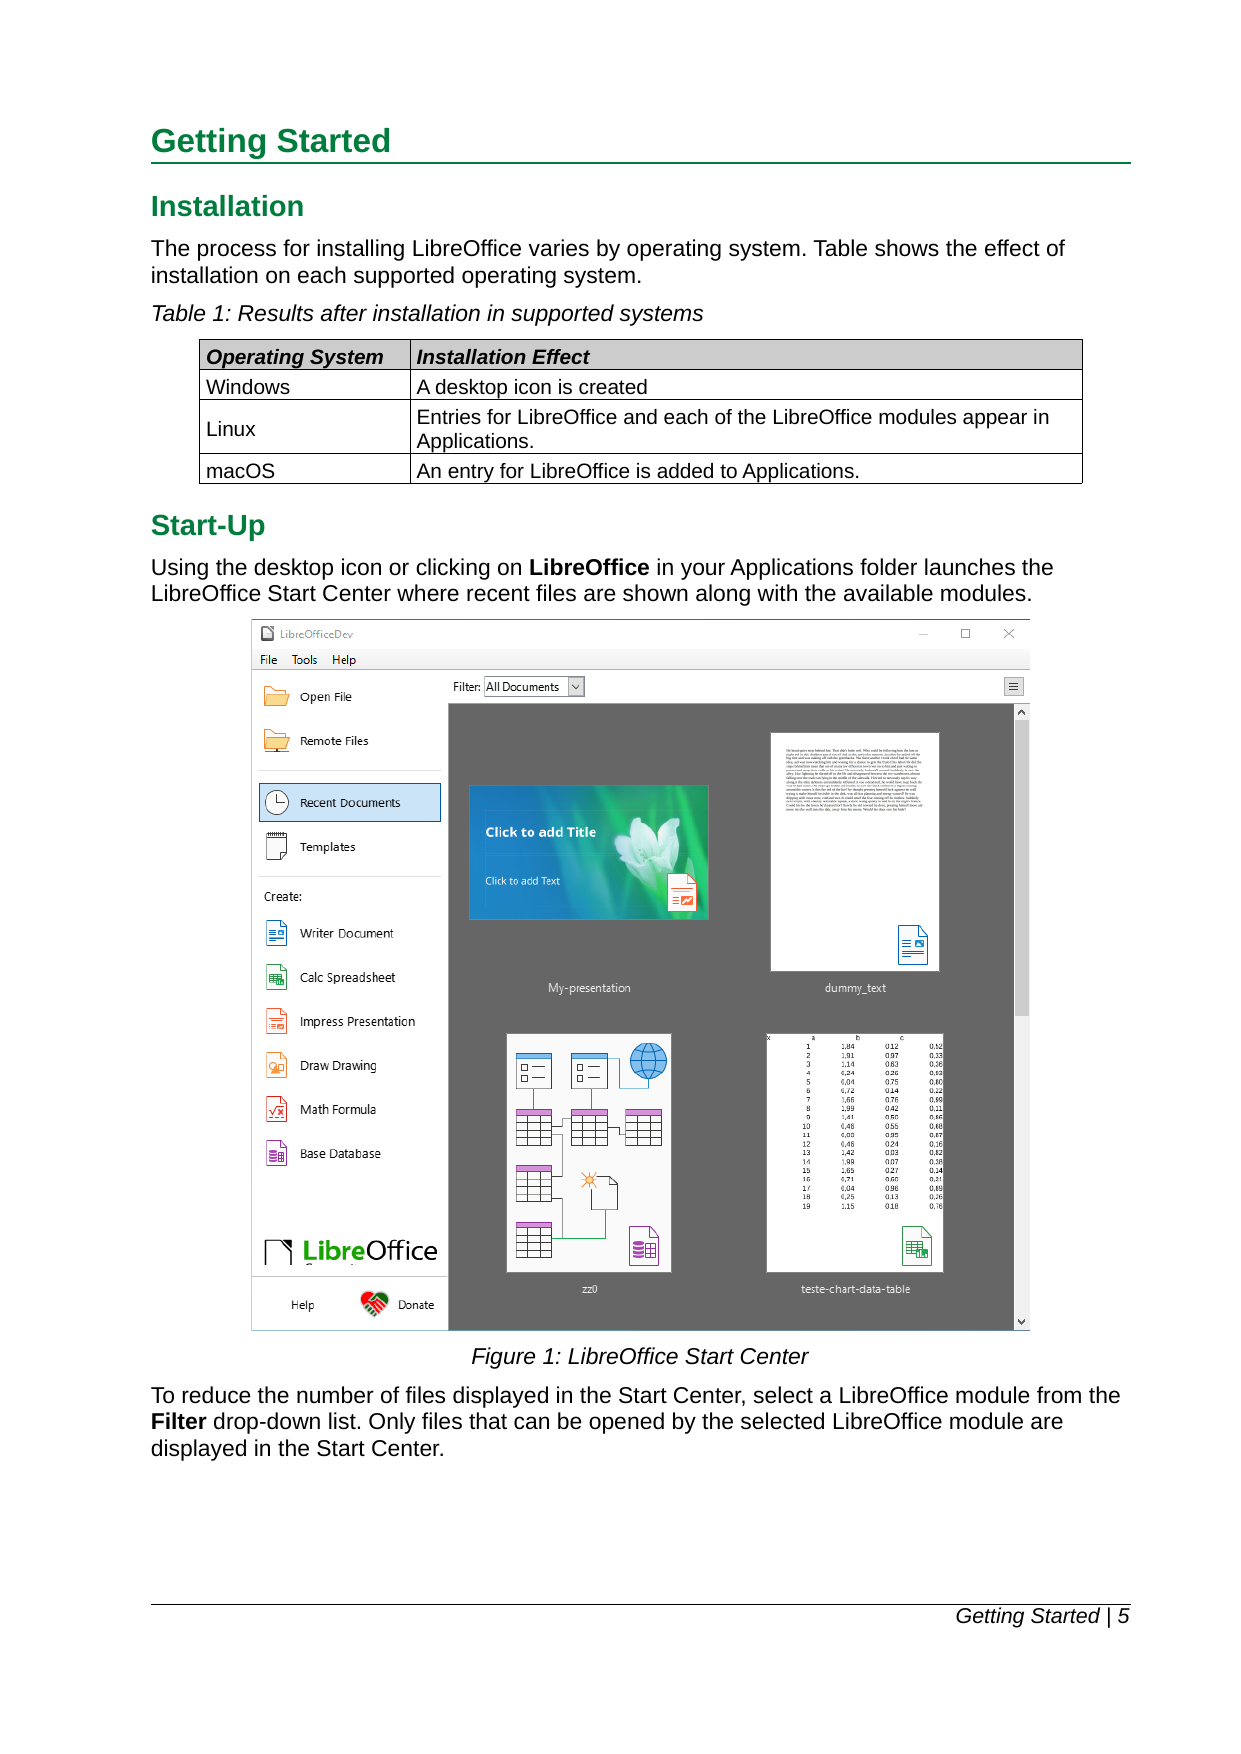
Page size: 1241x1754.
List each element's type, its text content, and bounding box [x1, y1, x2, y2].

subtitle Getting Started [151, 121, 1131, 162]
text Figure 1: LibreOffice Start Center [252, 1343, 1030, 1369]
subtitle Start-Up [151, 508, 1131, 542]
table_cell An entry for LibreOffice is added to Applications. [411, 454, 1082, 483]
table_cell A desktop icon is created [411, 370, 1082, 399]
table_cell ‍Windows [200, 370, 410, 399]
table_cell Entries for LibreOffice and each of the LibreOffice modules appear in Applications. [411, 400, 1082, 453]
list Using the desktop icon or clicking on LibreOffice in your Applications folder launches the LibreOffice Start Center where recent files are shown along with the available modules. [151, 554, 1131, 607]
text Table 1: Results after installation in supported systems [151, 300, 1131, 327]
table_header Operating System [200, 340, 410, 369]
table_cell ‍macOS [200, 454, 410, 483]
table_cell ‍Linux [200, 400, 410, 453]
subtitle Installation [151, 189, 1131, 223]
table_header Installation Effect [411, 340, 1082, 369]
list The process for installing LibreOffice varies by operating system. Table shows the effect of installation on each supported operating system. [151, 235, 1131, 288]
text To reduce the number of files displayed in the Start Center, select a LibreOffice module from the Filter drop-down list. Only files that can be opened by the selected LibreOffice module are displayed in the Start Center. [151, 1382, 1131, 1461]
picture [251, 619, 1030, 1331]
